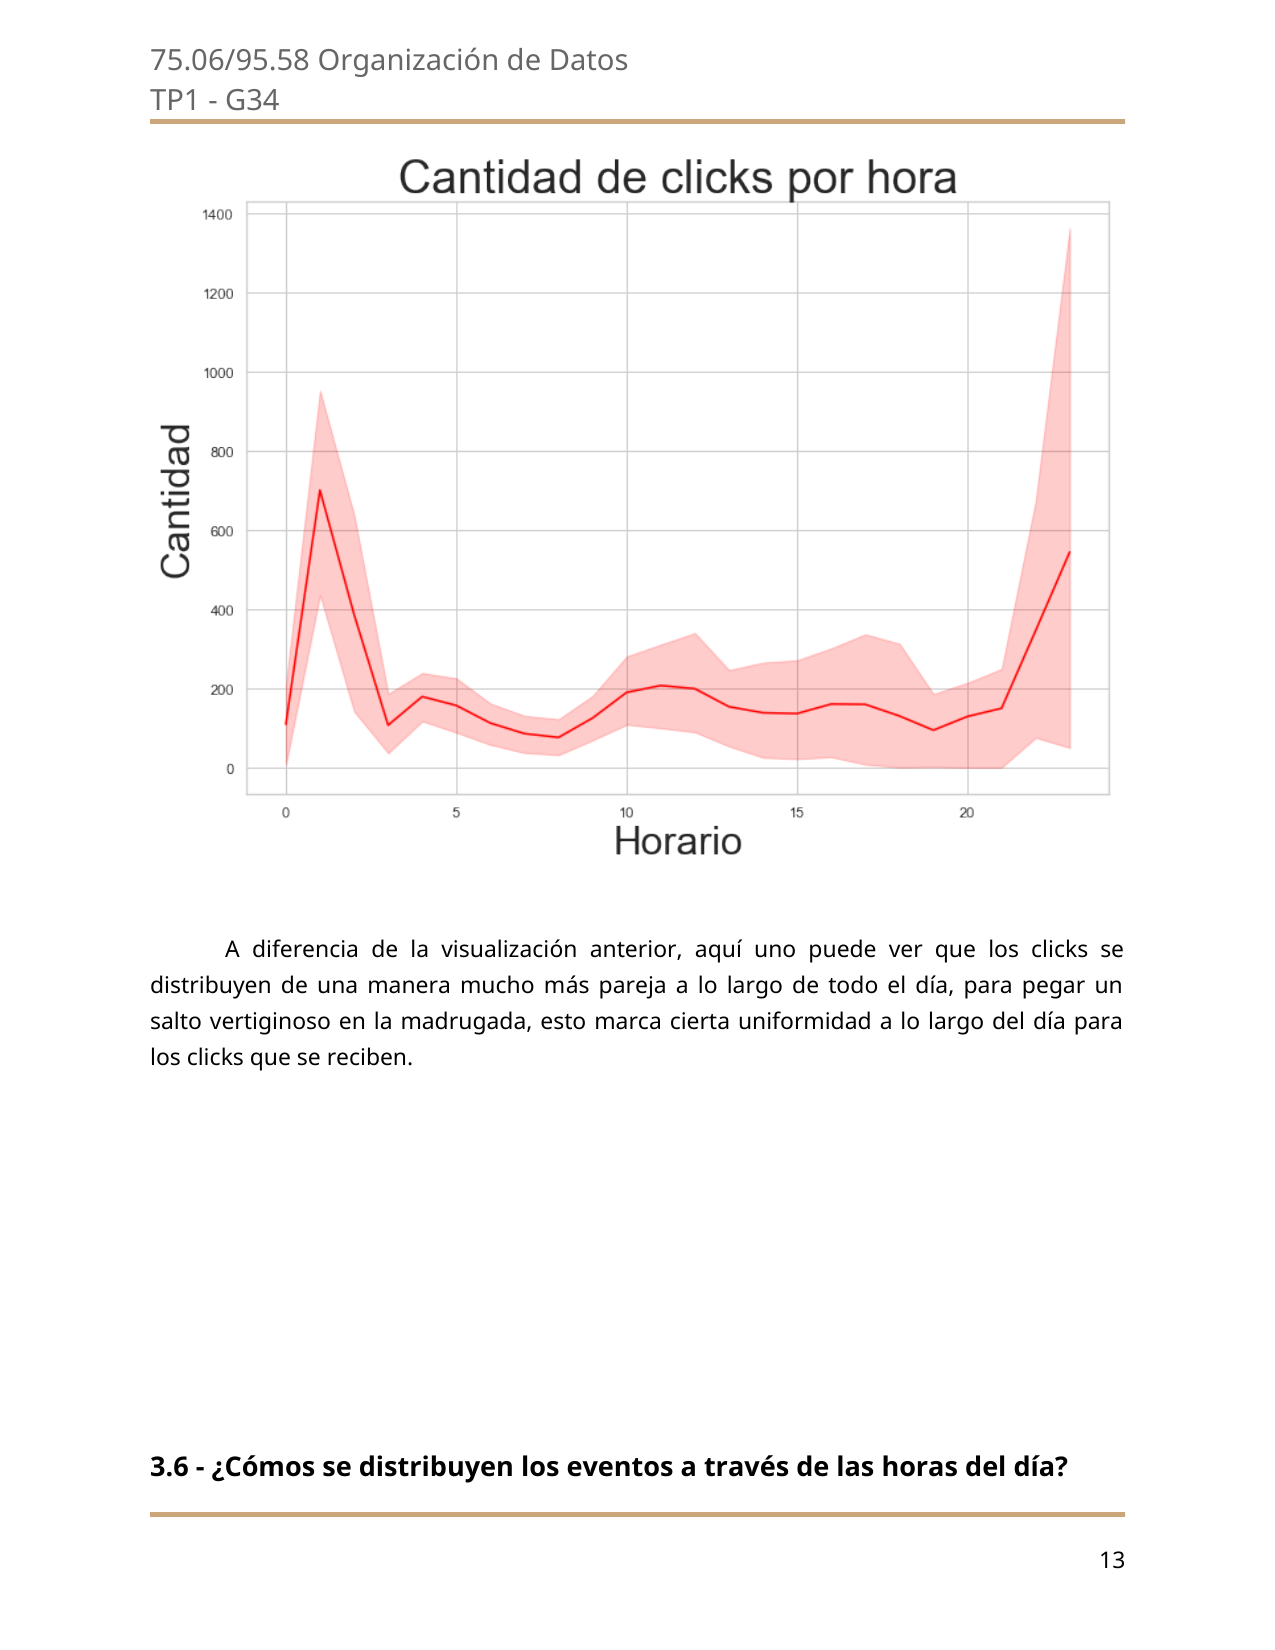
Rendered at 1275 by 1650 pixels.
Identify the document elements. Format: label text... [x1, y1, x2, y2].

picture [150, 1512, 1125, 1517]
picture [150, 119, 1125, 124]
subtitle 3.6 - ¿Cómos se distribuyen los eventos a través de las horas del día? [150, 1448, 1125, 1484]
picture [150, 150, 1125, 872]
text A diferencia de la visualización anterior, aquí uno puede ver que los clicks se distribuyen de una manera mucho más pareja a lo largo de todo el día, para pegar un salto vertiginoso en la madrugada, esto marca cierta uniformidad a lo largo del día para los clicks que se reciben. [150, 897, 1125, 1072]
